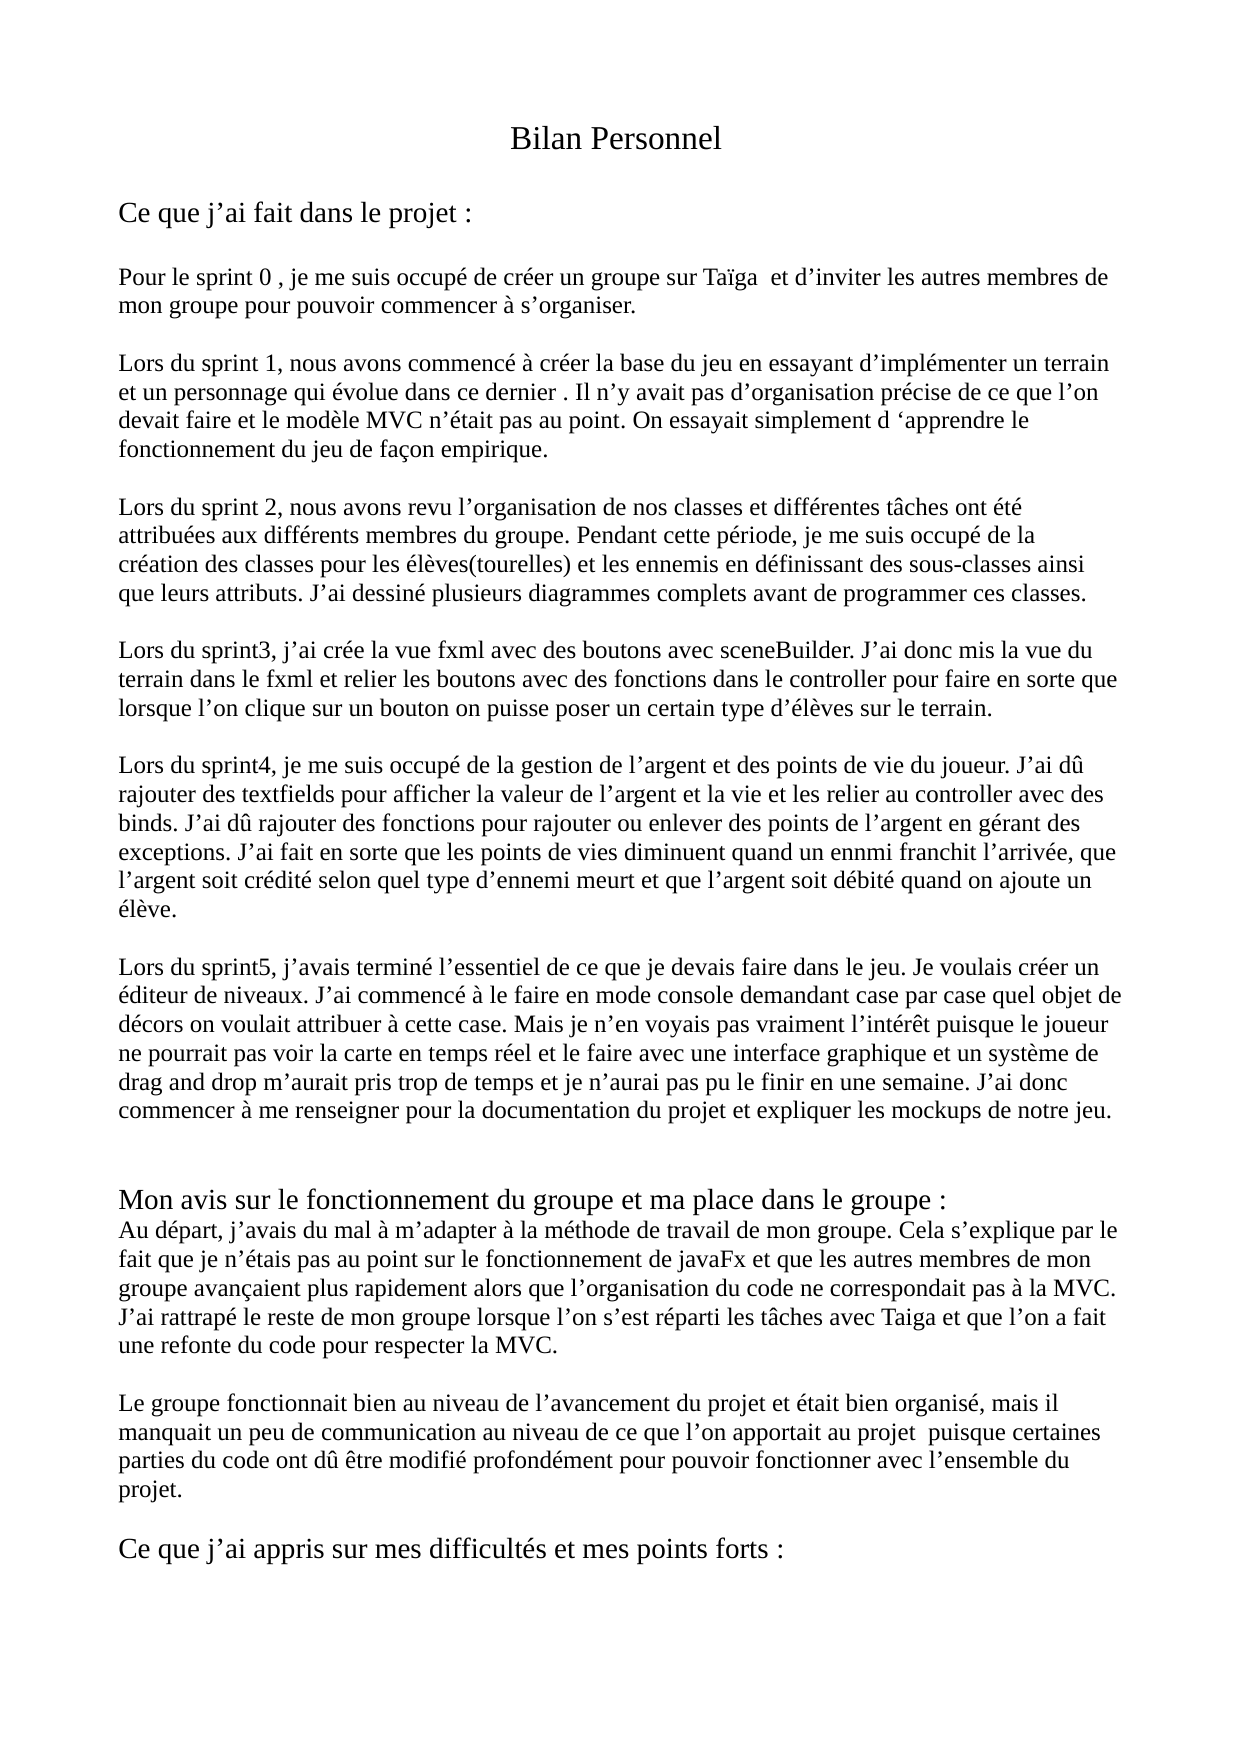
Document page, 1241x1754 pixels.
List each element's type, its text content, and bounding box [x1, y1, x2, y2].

text Le groupe fonctionnait bien au niveau de l’avancement du projet et était bien organisé, mais il manquait un peu de communication au niveau de ce que l’on apportait au projet puisque certaines parties du code ont dû être modifié profondément pour pouvoir fonctionner avec l’ensemble du projet. [118, 1388, 1122, 1503]
text J’ai rattrapé le reste de mon groupe lorsque l’on s’est réparti les tâches avec Taiga et que l’on a fait une refonte du code pour respecter la MVC. [118, 1302, 1122, 1359]
text Ce que j’ai fait dans le projet : [118, 195, 1122, 228]
text Lors du sprint 1, nous avons commencé à créer la base du jeu en essayant d’implémenter un terrain et un personnage qui évolue dans ce dernier . Il n’y avait pas d’organisation précise de ce que l’on devait faire et le modèle MVC n’était pas au point. On essayait simplement d ‘apprendre le fonctionnement du jeu de façon empirique. [118, 348, 1122, 463]
text Bilan Personnel [118, 118, 1122, 156]
text Lors du sprint 2, nous avons revu l’organisation de nos classes et différentes tâches ont été attribuées aux différents membres du groupe. Pendant cette période, je me suis occupé de la création des classes pour les élèves(tourelles) et les ennemis en définissant des sous-classes ainsi que leurs attributs. J’ai dessiné plusieurs diagrammes complets avant de programmer ces classes. [118, 492, 1122, 607]
text Lors du sprint3, j’ai crée la vue fxml avec des boutons avec sceneBuilder. J’ai donc mis la vue du terrain dans le fxml et relier les boutons avec des fonctions dans le controller pour faire en sorte que lorsque l’on clique sur un bouton on puisse poser un certain type d’élèves sur le terrain. [118, 636, 1122, 722]
text Lors du sprint4, je me suis occupé de la gestion de l’argent et des points de vie du joueur. J’ai dû rajouter des textfields pour afficher la valeur de l’argent et la vie et les relier au controller avec des binds. J’ai dû rajouter des fonctions pour rajouter ou enlever des points de l’argent en gérant des exceptions. J’ai fait en sorte que les points de vies diminuent quand un ennmi franchit l’arrivée, que l’argent soit crédité selon quel type d’ennemi meurt et que l’argent soit débité quand on ajoute un élève. [118, 751, 1122, 923]
text Mon avis sur le fonctionnement du groupe et ma place dans le groupe : [118, 1182, 1122, 1215]
text Ce que j’ai appris sur mes difficultés et mes points forts : [118, 1532, 1122, 1565]
text Pour le sprint 0 , je me suis occupé de créer un groupe sur Taïga et d’inviter les autres membres de mon groupe pour pouvoir commencer à s’organiser. [118, 262, 1122, 319]
text Lors du sprint5, j’avais terminé l’essentiel de ce que je devais faire dans le jeu. Je voulais créer un éditeur de niveaux. J’ai commencé à le faire en mode console demandant case par case quel objet de décors on voulait attribuer à cette case. Mais je n’en voyais pas vraiment l’intérêt puisque le joueur ne pourrait pas voir la carte en temps réel et le faire avec une interface graphique et un système de drag and drop m’aurait pris trop de temps et je n’aurai pas pu le finir en une semaine. J’ai donc commencer à me renseigner pour la documentation du projet et expliquer les mockups de notre jeu. [118, 952, 1122, 1124]
text Au départ, j’avais du mal à m’adapter à la méthode de travail de mon groupe. Cela s’explique par le fait que je n’étais pas au point sur le fonctionnement de javaFx et que les autres membres de mon groupe avançaient plus rapidement alors que l’organisation du code ne correspondait pas à la MVC. [118, 1215, 1122, 1302]
